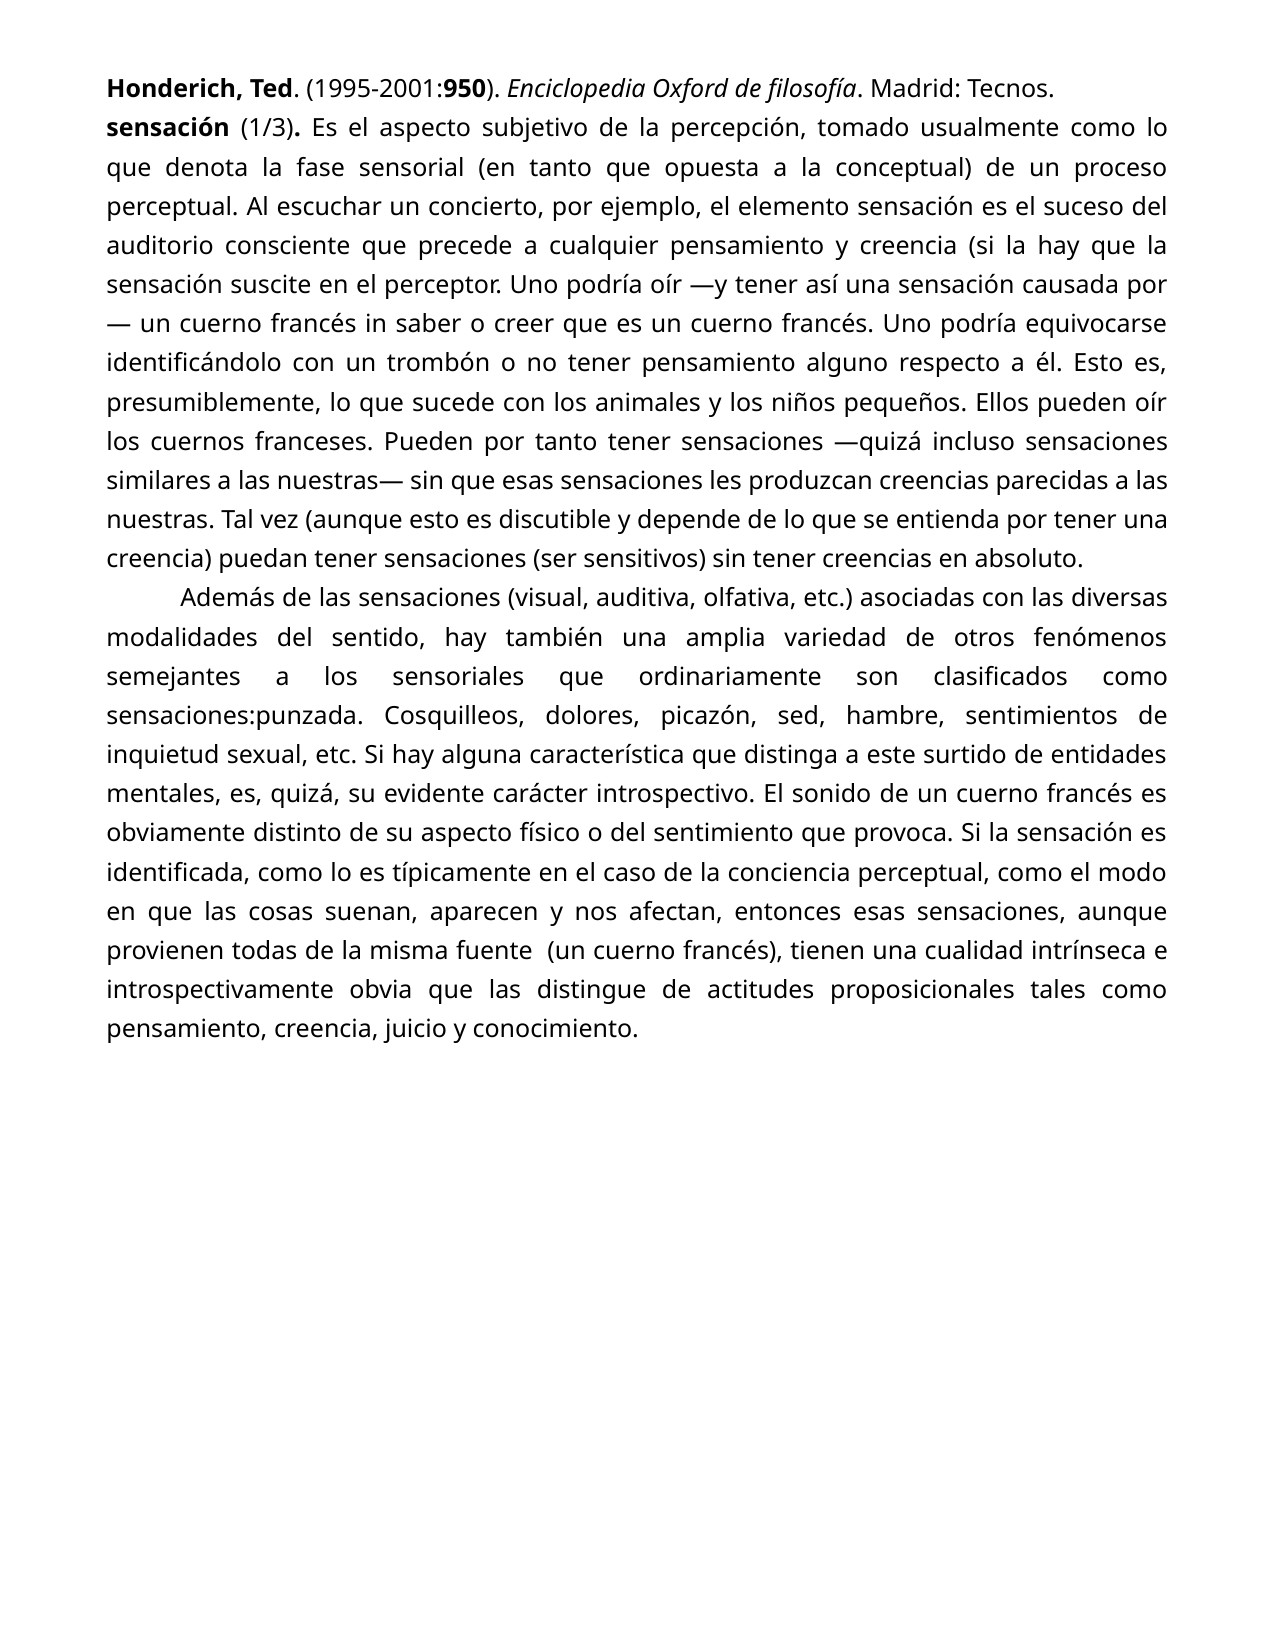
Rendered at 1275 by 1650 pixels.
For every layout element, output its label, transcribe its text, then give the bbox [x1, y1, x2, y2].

text sensación (1/3). Es el aspecto subjetivo de la percepción, tomado usualmente como lo que denota la fase sensorial (en tanto que opuesta a la conceptual) de un proceso perceptual. Al escuchar un concierto, por ejemplo, el elemento sensación es el suceso del auditorio consciente que precede a cualquier pensamiento y creencia (si la hay que la sensación suscite en el perceptor. Uno podría oír —y tener así una sensación causada por— un cuerno francés in saber o creer que es un cuerno francés. Uno podría equivocarse identificándolo con un trombón o no tener pensamiento alguno respecto a él. Esto es, presumiblemente, lo que sucede con los animales y los niños pequeños. Ellos pueden oír los cuernos franceses. Pueden por tanto tener sensaciones —quizá incluso sensaciones similares a las nuestras— sin que esas sensaciones les produzcan creencias parecidas a las nuestras. Tal vez (aunque esto es discutible y depende de lo que se entienda por tener una creencia) puedan tener sensaciones (ser sensitivos) sin tener creencias en absoluto. [106, 110, 1169, 575]
text Además de las sensaciones (visual, auditiva, olfativa, etc.) asociadas con las diversas modalidades del sentido, hay también una amplia variedad de otros fenómenos semejantes a los sensoriales que ordinariamente son clasificados como sensaciones:punzada. Cosquilleos, dolores, picazón, sed, hambre, sentimientos de inquietud sexual, etc. Si hay alguna característica que distinga a este surtido de entidades mentales, es, quizá, su evidente carácter introspectivo. El sonido de un cuerno francés es obviamente distinto de su aspecto físico o del sentimiento que provoca. Si la sensación es identificada, como lo es típicamente en el caso de la conciencia perceptual, como el modo en que las cosas suenan, aparecen y nos afectan, entonces esas sensaciones, aunque provienen todas de la misma fuente (un cuerno francés), tienen una cualidad intrínseca e introspectivamente obvia que las distingue de actitudes proposicionales tales como pensamiento, creencia, juicio y conocimiento. [106, 580, 1169, 1045]
text Honderich, Ted. (1995-2001:950). Enciclopedia Oxford de filosofía. Madrid: Tecnos. [106, 71, 1169, 105]
